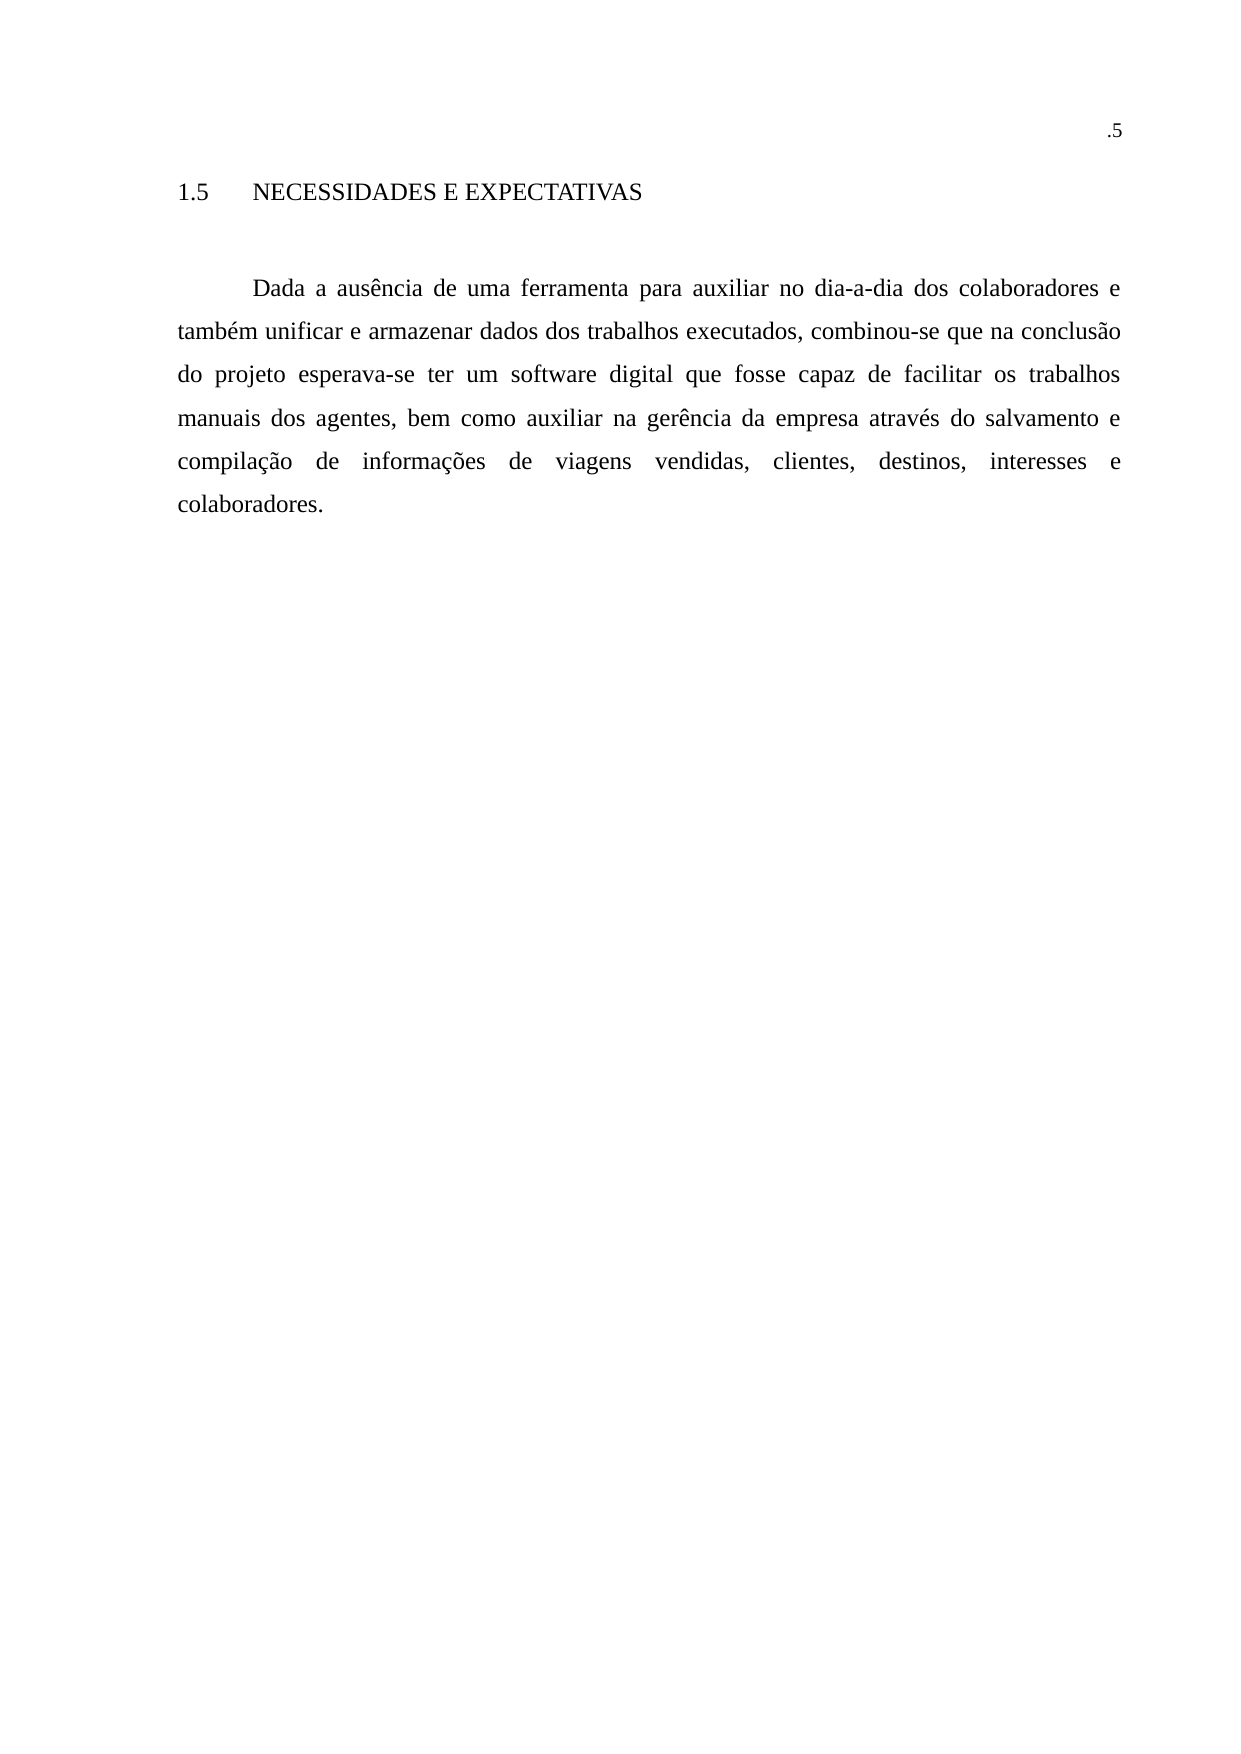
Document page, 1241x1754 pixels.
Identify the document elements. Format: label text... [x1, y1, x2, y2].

subtitle NECESSIDADES E EXPECTATIVAS [177, 177, 1122, 206]
text Dada a ausência de uma ferramenta para auxiliar no dia-a-dia dos colaboradores e também unificar e armazenar dados dos trabalhos executados, combinou-se que na conclusão do projeto esperava-se ter um software digital que fosse capaz de facilitar os trabalhos manuais dos agentes, bem como auxiliar na gerência da empresa através do salvamento e compilação de informações de viagens vendidas, clientes, destinos, interesses e colaboradores. [177, 273, 1122, 518]
